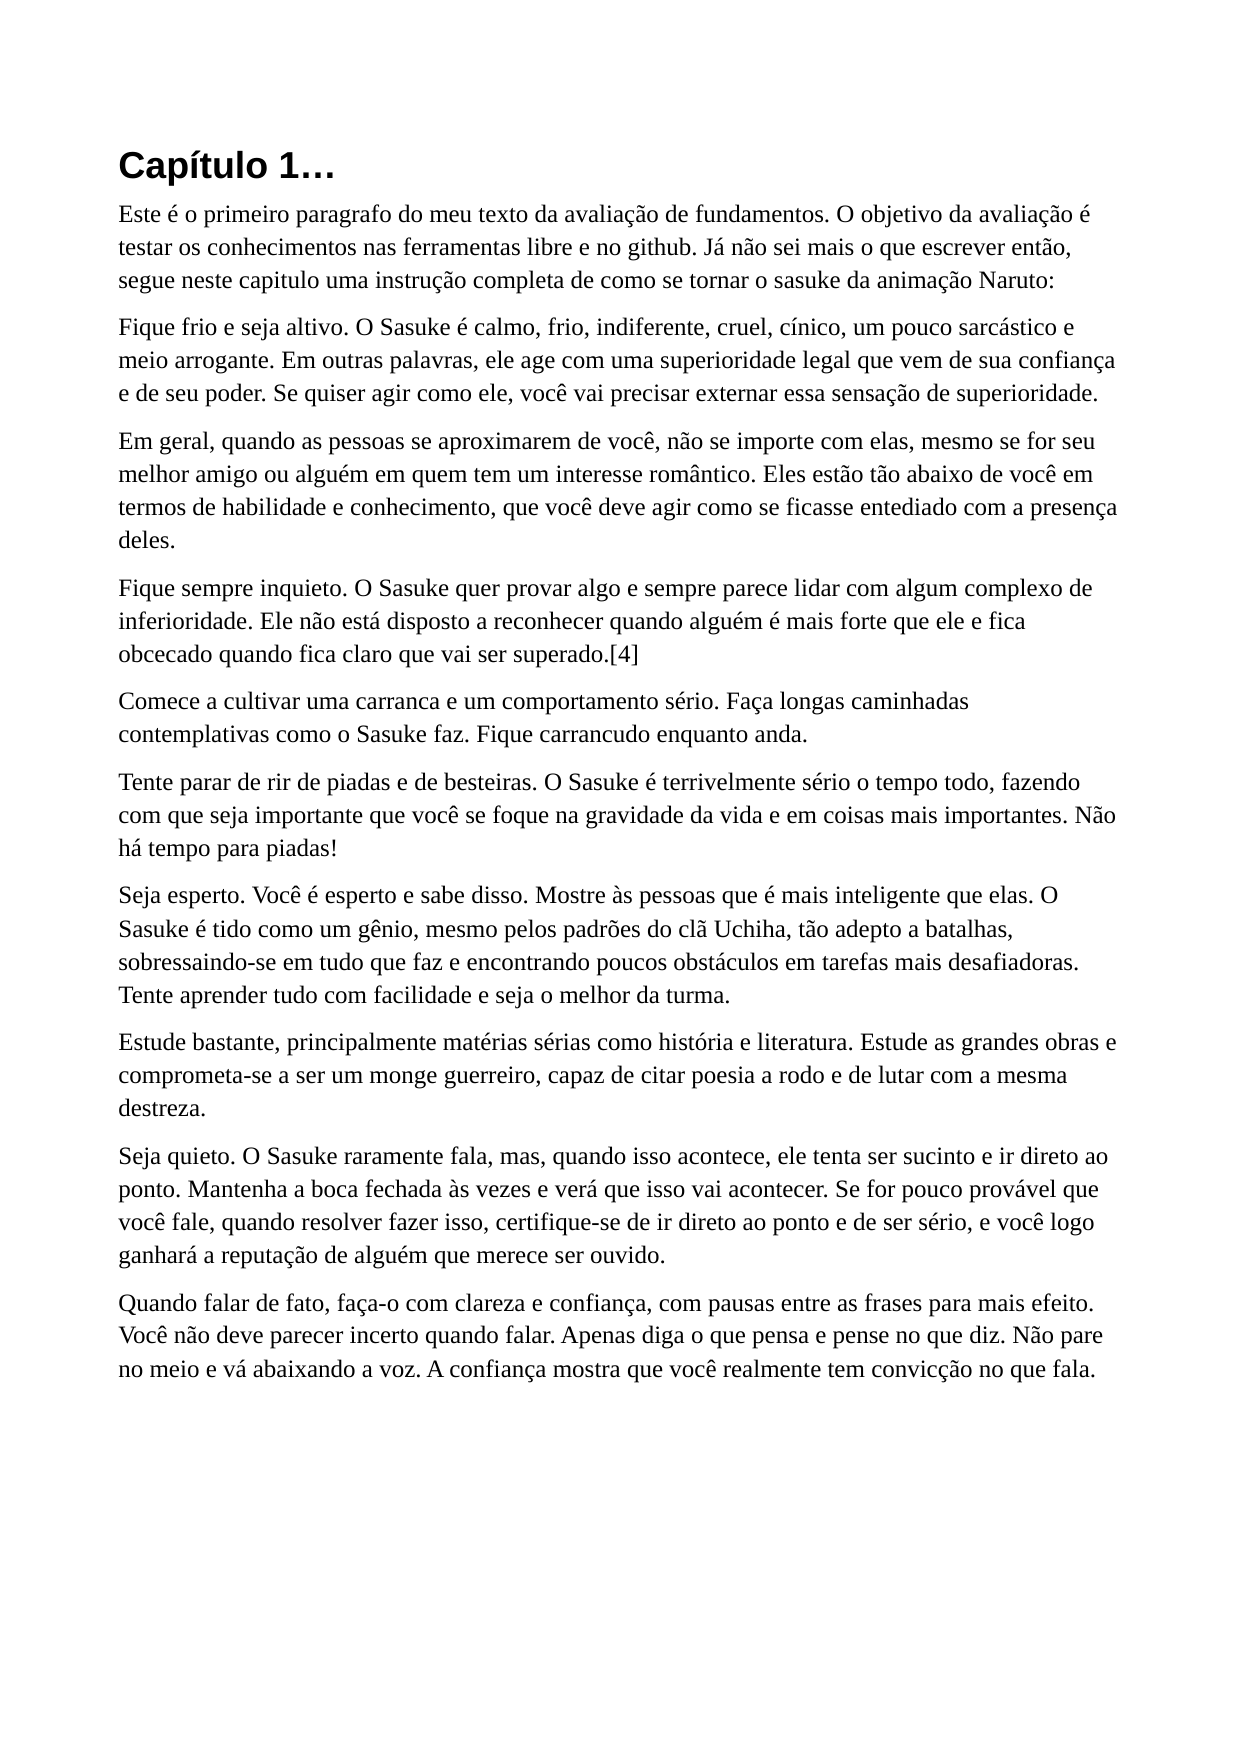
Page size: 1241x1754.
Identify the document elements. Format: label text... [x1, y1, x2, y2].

text Fique frio e seja altivo. O Sasuke é calmo, frio, indiferente, cruel, cínico, um pouco sarcástico e meio arrogante. Em outras palavras, ele age com uma superioridade legal que vem de sua confiança e de seu poder. Se quiser agir como ele, você vai precisar externar essa sensação de superioridade. [118, 312, 1122, 407]
text Este é o primeiro paragrafo do meu texto da avaliação de fundamentos. O objetivo da avaliação é testar os conhecimentos nas ferramentas libre e no github. Já não sei mais o que escrever então, segue neste capitulo uma instrução completa de como se tornar o sasuke da animação Naruto: [118, 199, 1122, 293]
subtitle Capítulo 1… [118, 143, 1122, 186]
text Fique sempre inquieto. O Sasuke quer provar algo e sempre parece lidar com algum complexo de inferioridade. Ele não está disposto a reconhecer quando alguém é mais forte que ele e fica obcecado quando fica claro que vai ser superado.[4] [118, 573, 1122, 667]
text Comece a cultivar uma carranca e um comportamento sério. Faça longas caminhadas contemplativas como o Sasuke faz. Fique carrancudo enquanto anda. [118, 686, 1122, 748]
text Estude bastante, principalmente matérias sérias como história e literatura. Estude as grandes obras e comprometa-se a ser um monge guerreiro, capaz de citar poesia a rodo e de lutar com a mesma destreza. [118, 1027, 1122, 1122]
text Em geral, quando as pessoas se aproximarem de você, não se importe com elas, mesmo se for seu melhor amigo ou alguém em quem tem um interesse romântico. Eles estão tão abaixo de você em termos de habilidade e conhecimento, que você deve agir como se ficasse entediado com a presença deles. [118, 426, 1122, 554]
text Quando falar de fato, faça-o com clareza e confiança, com pausas entre as frases para mais efeito. Você não deve parecer incerto quando falar. Apenas diga o que pensa e pense no que diz. Não pare no meio e vá abaixando a voz. A confiança mostra que você realmente tem convicção no que fala. [118, 1288, 1122, 1382]
text Seja quieto. O Sasuke raramente fala, mas, quando isso acontece, ele tenta ser sucinto e ir direto ao ponto. Mantenha a boca fechada às vezes e verá que isso vai acontecer. Se for pouco provável que você fale, quando resolver fazer isso, certifique-se de ir direto ao ponto e de ser sério, e você logo ganhará a reputação de alguém que merece ser ouvido. [118, 1141, 1122, 1269]
text Seja esperto. Você é esperto e sabe disso. Mostre às pessoas que é mais inteligente que elas. O Sasuke é tido como um gênio, mesmo pelos padrões do clã Uchiha, tão adepto a batalhas, sobressaindo-se em tudo que faz e encontrando poucos obstáculos em tarefas mais desafiadoras. Tente aprender tudo com facilidade e seja o melhor da turma. [118, 881, 1122, 1008]
text Tente parar de rir de piadas e de besteiras. O Sasuke é terrivelmente sério o tempo todo, fazendo com que seja importante que você se foque na gravidade da vida e em coisas mais importantes. Não há tempo para piadas! [118, 767, 1122, 862]
